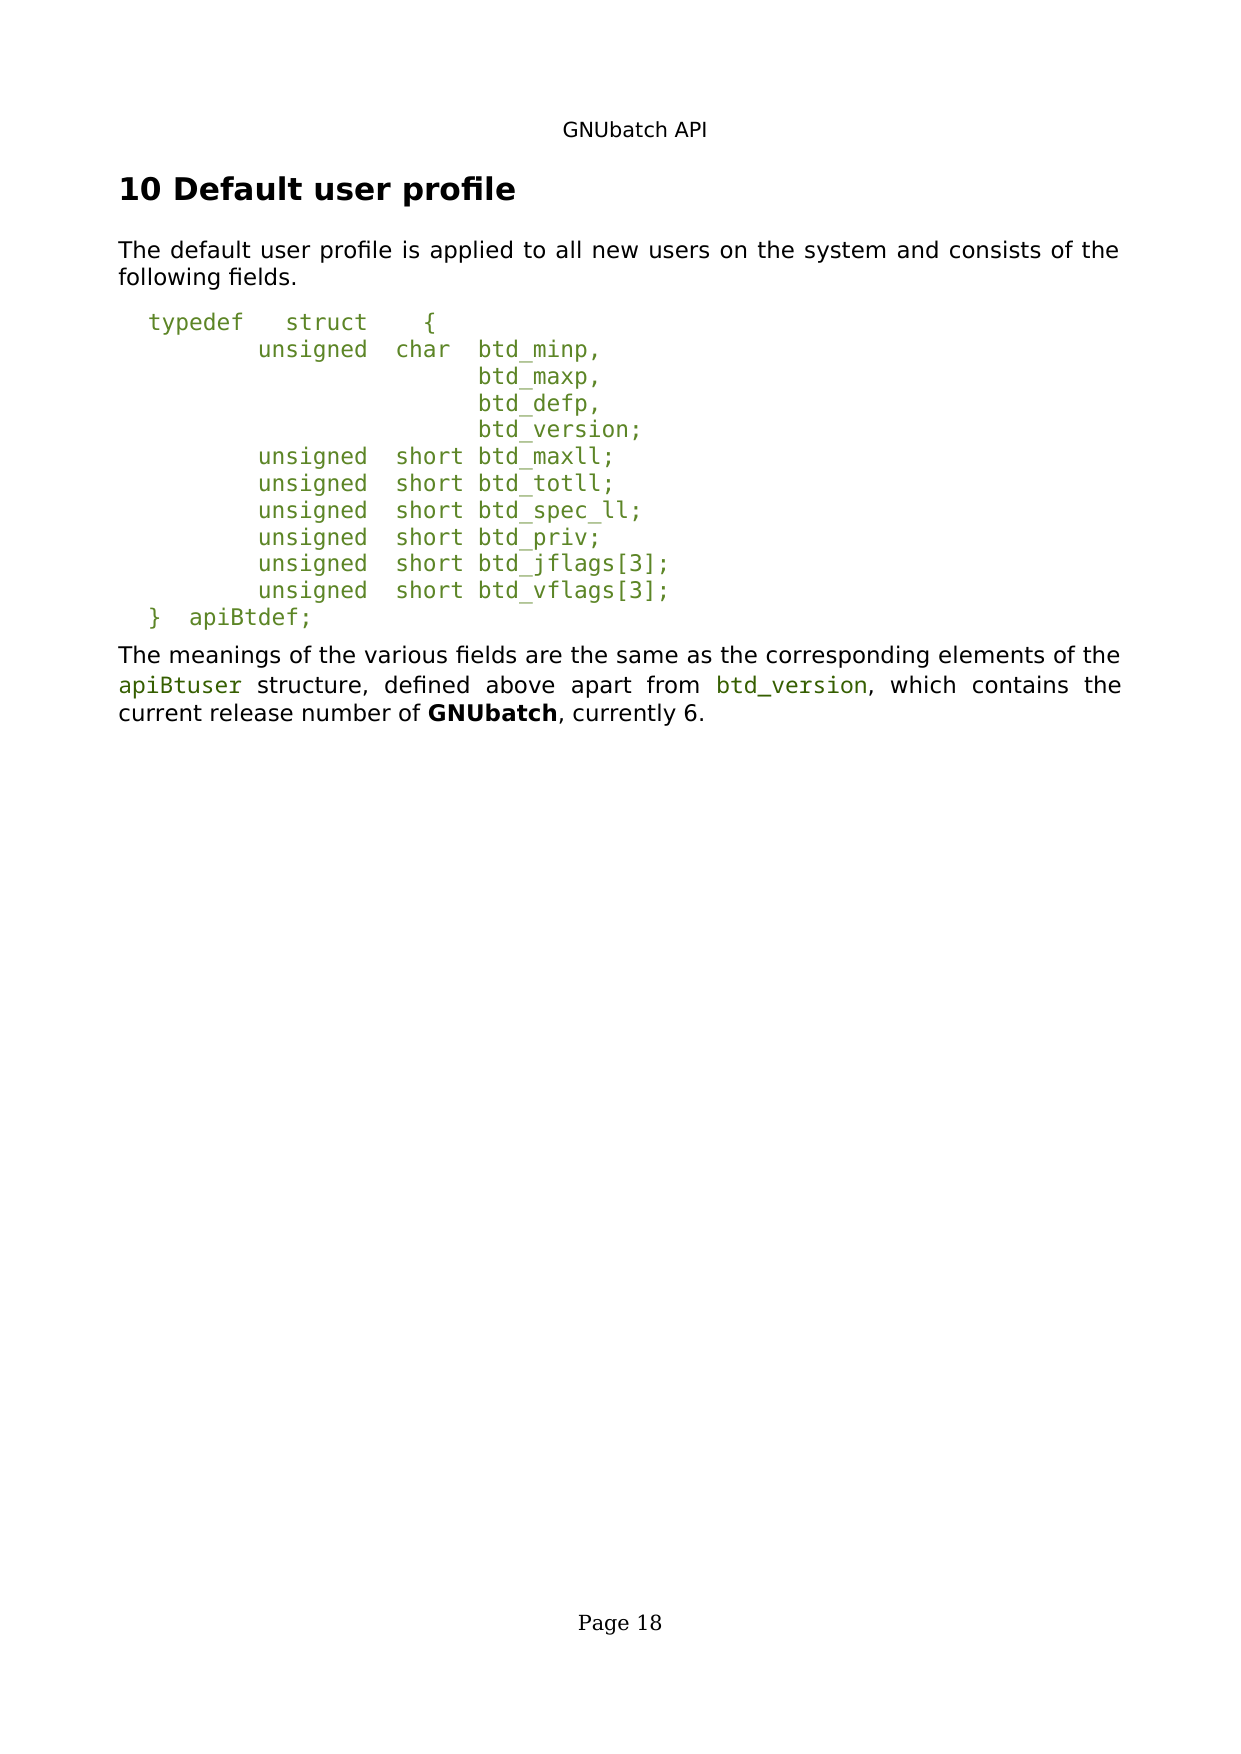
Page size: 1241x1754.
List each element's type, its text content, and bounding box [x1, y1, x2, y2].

text The default user profile is applied to all new users on the system and consists of the following fields. [118, 238, 1122, 291]
text btd_maxp, [148, 363, 1122, 390]
text btd_version; [148, 417, 1122, 443]
text unsigned short btd_jflags[3]; [148, 550, 1122, 577]
text btd_defp, [148, 390, 1122, 417]
text unsigned short btd_maxll; [148, 443, 1122, 470]
text unsigned short btd_priv; [148, 524, 1122, 550]
text The meanings of the various fields are the same as the corresponding elements of the apiBtuser structure, defined above apart from btd_version, which contains the current release number of GNUbatch, currently 6. [118, 642, 1122, 727]
subtitle Default user profile [118, 172, 1122, 208]
text unsigned short btd_vflags[3]; [148, 577, 1122, 604]
text unsigned short btd_spec_ll; [148, 497, 1122, 524]
text } apiBtdef; [148, 604, 1122, 631]
text typedef struct { [148, 309, 1122, 336]
text unsigned char btd_minp, [148, 336, 1122, 363]
text unsigned short btd_totll; [148, 470, 1122, 497]
